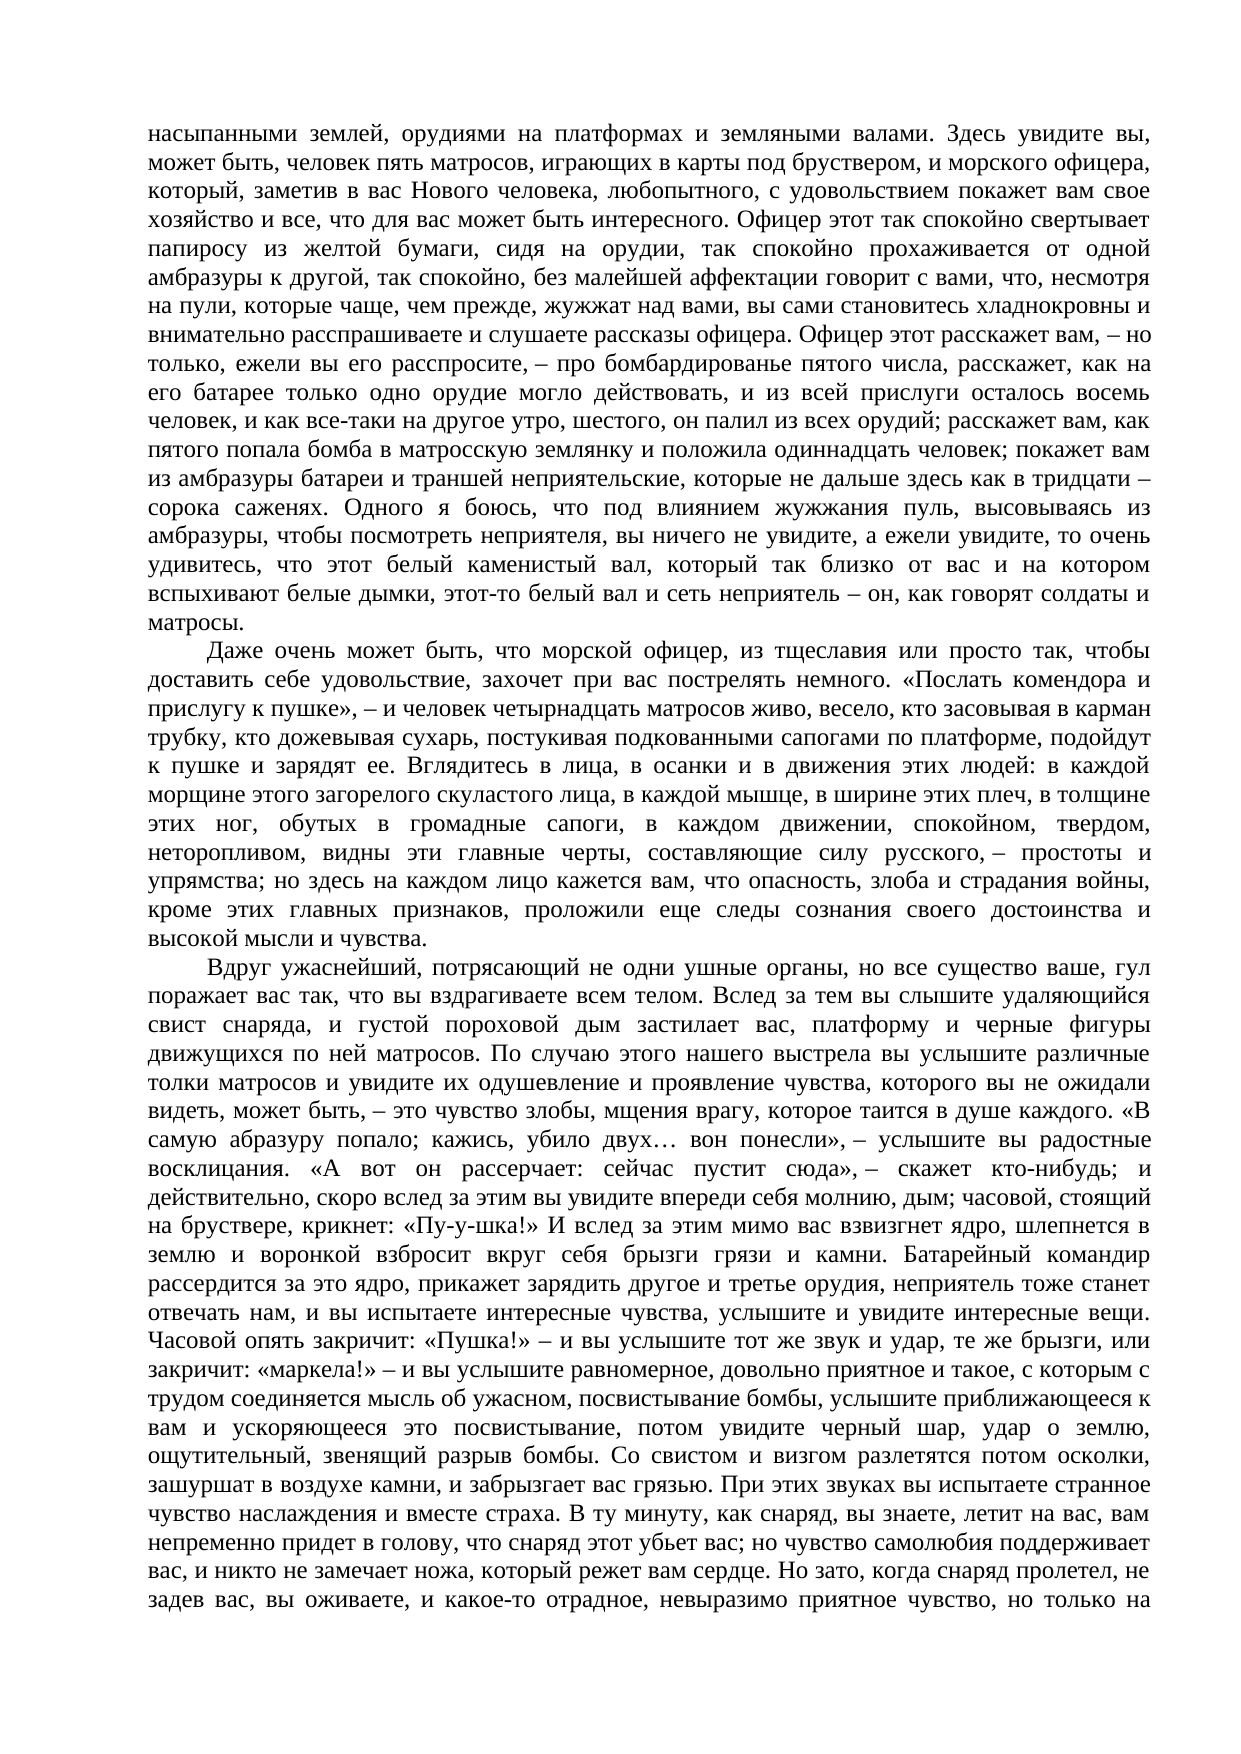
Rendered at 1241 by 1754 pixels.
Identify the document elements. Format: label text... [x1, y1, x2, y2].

text Даже очень может быть, что морской офицер, из тщеславия или просто так, чтобы доставить себе удовольствие, захочет при вас пострелять немного. «Послать комендора и прислугу к пушке», – и человек четырнадцать матросов живо, весело, кто засовывая в карман трубку, кто дожевывая сухарь, постукивая подкованными сапогами по платформе, подойдут к пушке и зарядят ее. Вглядитесь в лица, в осанки и в движения этих людей: в каждой морщине этого загорелого скуластого лица, в каждой мышце, в ширине этих плеч, в толщине этих ног, обутых в громадные сапоги, в каждом движении, спокойном, твердом, неторопливом, видны эти главные черты, составляющие силу русского, – простоты и упрямства; но здесь на каждом лицо кажется вам, что опасность, злоба и страдания войны, кроме этих главных признаков, проложили еще следы сознания своего достоинства и высокой мысли и чувства. [148, 636, 1152, 952]
text насыпанными землей, орудиями на платформах и земляными валами. Здесь увидите вы, может быть, человек пять матросов, играющих в карты под бруствером, и морского офицера, который, заметив в вас Нового человека, любопытного, с удовольствием покажет вам свое хозяйство и все, что для вас может быть интересного. Офицер этот так спокойно свертывает папиросу из желтой бумаги, сидя на орудии, так спокойно прохаживается от одной амбразуры к другой, так спокойно, без малейшей аффектации говорит с вами, что, несмотря на пули, которые чаще, чем прежде, жужжат над вами, вы сами становитесь хладнокровны и внимательно расспрашиваете и слушаете рассказы офицера. Офицер этот расскажет вам, – но только, ежели вы его расспросите, – про бомбардированье пятого числа, расскажет, как на его батарее только одно орудие могло действовать, и из всей прислуги осталось восемь человек, и как все-таки на другое утро, шестого, он палил из всех орудий; расскажет вам, как пятого попала бомба в матросскую землянку и положила одиннадцать человек; покажет вам из амбразуры батареи и траншей неприятельские, которые не дальше здесь как в тридцати – сорока саженях. Одного я боюсь, что под влиянием жужжания пуль, высовываясь из амбразуры, чтобы посмотреть неприятеля, вы ничего не увидите, а ежели увидите, то очень удивитесь, что этот белый каменистый вал, который так близко от вас и на котором вспыхивают белые дымки, этот-то белый вал и сеть неприятель – он, как говорят солдаты и матросы. [148, 118, 1152, 636]
text Вдруг ужаснейший, потрясающий не одни ушные органы, но все существо ваше, гул поражает вас так, что вы вздрагиваете всем телом. Вслед за тем вы слышите удаляющийся свист снаряда, и густой пороховой дым застилает вас, платформу и черные фигуры движущихся по ней матросов. По случаю этого нашего выстрела вы услышите различные толки матросов и увидите их одушевление и проявление чувства, которого вы не ожидали видеть, может быть, – это чувство злобы, мщения врагу, которое таится в душе каждого. «В самую абразуру попало; кажись, убило двух… вон понесли», – услышите вы радостные восклицания. «А вот он рассерчает: сейчас пустит сюда», – скажет кто-нибудь; и действительно, скоро вслед за этим вы увидите впереди себя молнию, дым; часовой, стоящий на бруствере, крикнет: «Пу-у-шка!» И вслед за этим мимо вас взвизгнет ядро, шлепнется в землю и воронкой взбросит вкруг себя брызги грязи и камни. Батарейный командир рассердится за это ядро, прикажет зарядить другое и третье орудия, неприятель тоже станет отвечать нам, и вы испытаете интересные чувства, услышите и увидите интересные вещи. Часовой опять закричит: «Пушка!» – и вы услышите тот же звук и удар, те же брызги, или закричит: «маркела!» – и вы услышите равномерное, довольно приятное и такое, с которым с трудом соединяется мысль об ужасном, посвистывание бомбы, услышите приближающееся к вам и ускоряющееся это посвистывание, потом увидите черный шар, удар о землю, ощутительный, звенящий разрыв бомбы. Со свистом и визгом разлетятся потом осколки, зашуршат в воздухе камни, и забрызгает вас грязью. При этих звуках вы испытаете странное чувство наслаждения и вместе страха. В ту минуту, как снаряд, вы знаете, летит на вас, вам непременно придет в голову, что снаряд этот убьет вас; но чувство самолюбия поддерживает вас, и никто не замечает ножа, который режет вам сердце. Но зато, когда снаряд пролетел, не задев вас, вы оживаете, и какое-то отрадное, невыразимо приятное чувство, но только на [148, 952, 1152, 1613]
